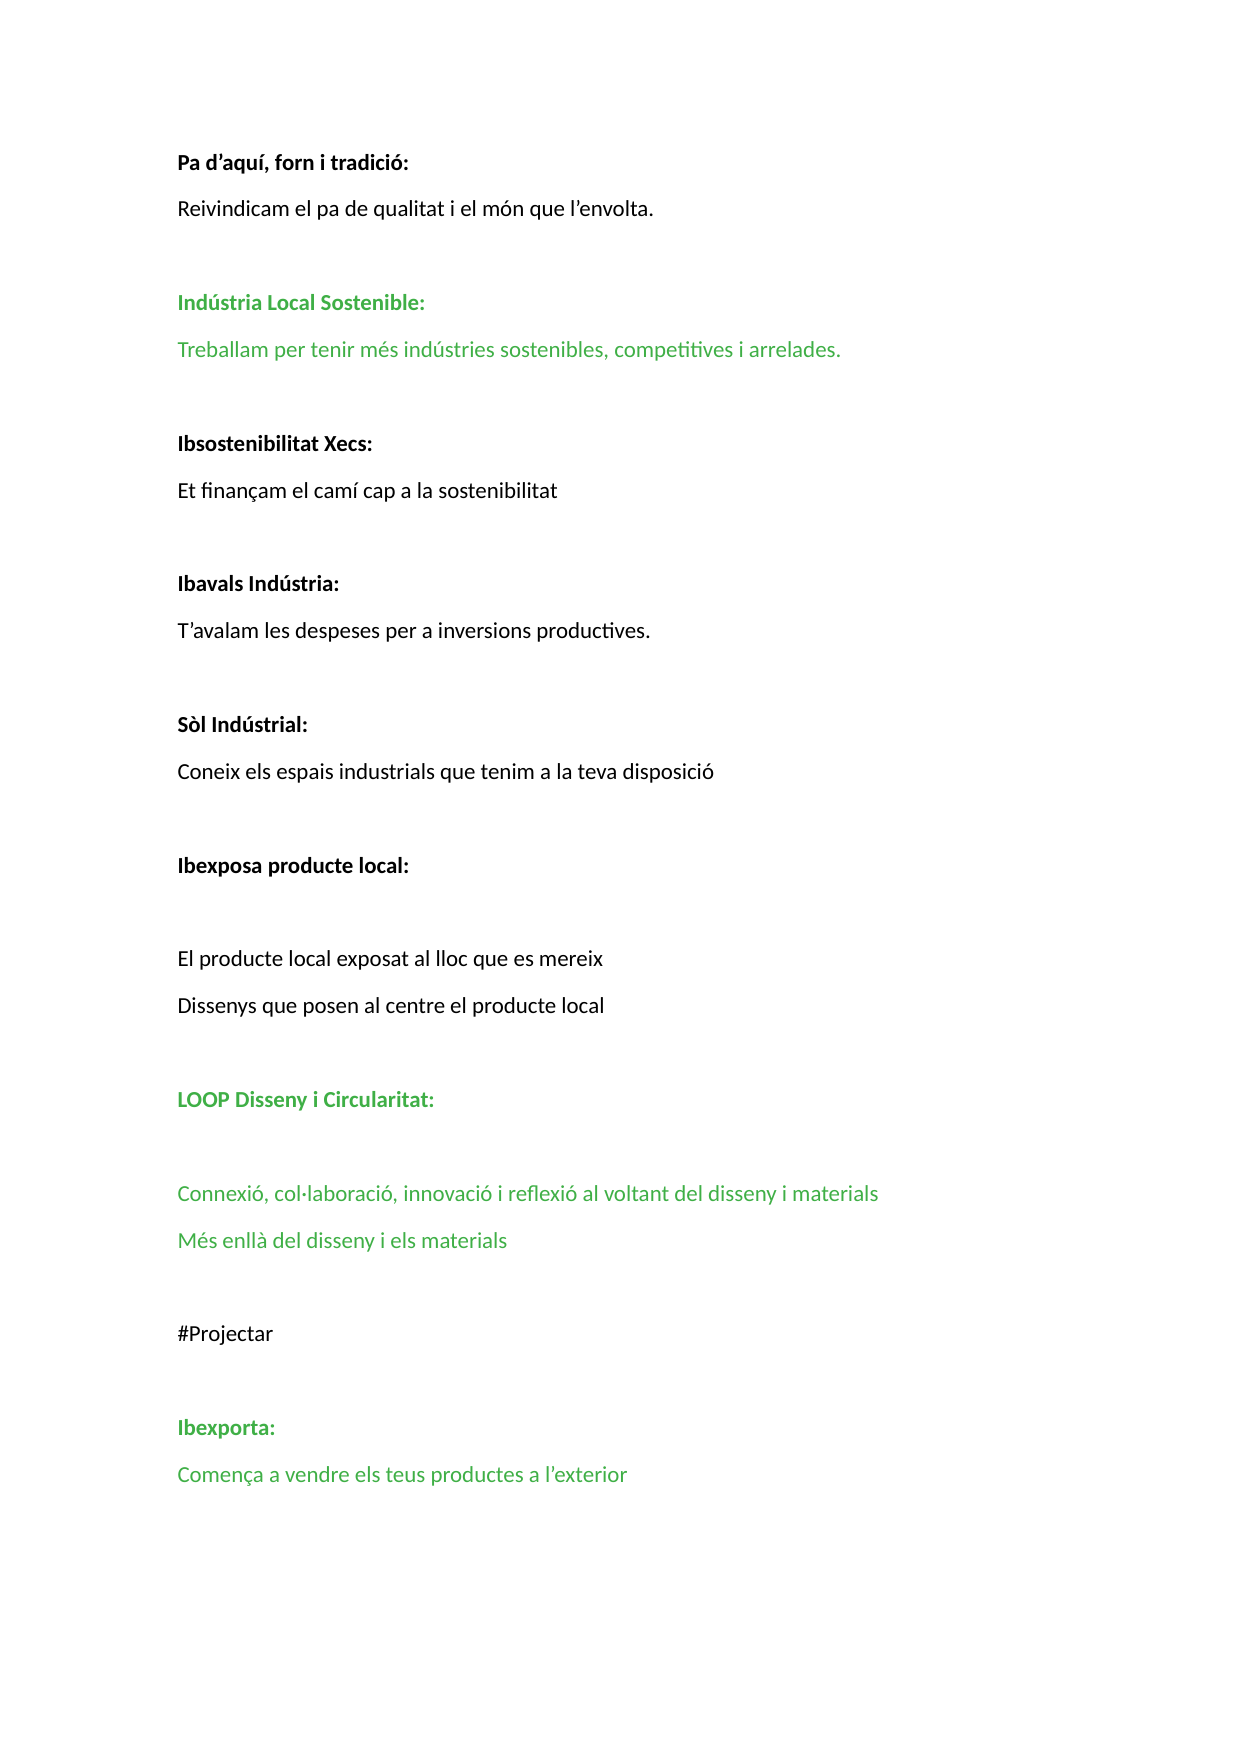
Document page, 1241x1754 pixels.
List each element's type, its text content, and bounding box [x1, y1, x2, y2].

text Comença a vendre els teus productes a l’exterior [177, 1460, 1063, 1488]
text Ibavals Indústria: [177, 569, 1063, 597]
text Coneix els espais industrials que tenim a la teva disposició [177, 757, 1063, 785]
text Et finançam el camí cap a la sostenibilitat [177, 476, 1063, 504]
text Ibsostenibilitat Xecs: [177, 429, 1063, 457]
text El producte local exposat al lloc que es mereix [177, 944, 1063, 972]
text Més enllà del disseny i els materials [177, 1226, 1063, 1254]
text Sòl Indústrial: [177, 710, 1063, 738]
text Pa d’aquí, forn i tradició: [177, 148, 1063, 176]
text Connexió, col·laboració, innovació i reflexió al voltant del disseny i materials [177, 1179, 1063, 1207]
text Ibexporta: [177, 1413, 1063, 1441]
text Dissenys que posen al centre el producte local [177, 991, 1063, 1019]
text Reivindicam el pa de qualitat i el món que l’envolta. [177, 194, 1063, 222]
text Indústria Local Sostenible: [177, 288, 1063, 316]
text LOOP Disseny i Circularitat: [177, 1085, 1063, 1113]
text #Projectar [177, 1319, 1063, 1347]
text Ibexposa producte local: [177, 851, 1063, 879]
text T’avalam les despeses per a inversions productives. [177, 616, 1063, 644]
text Treballam per tenir més indústries sostenibles, competitives i arrelades. [177, 335, 1063, 363]
